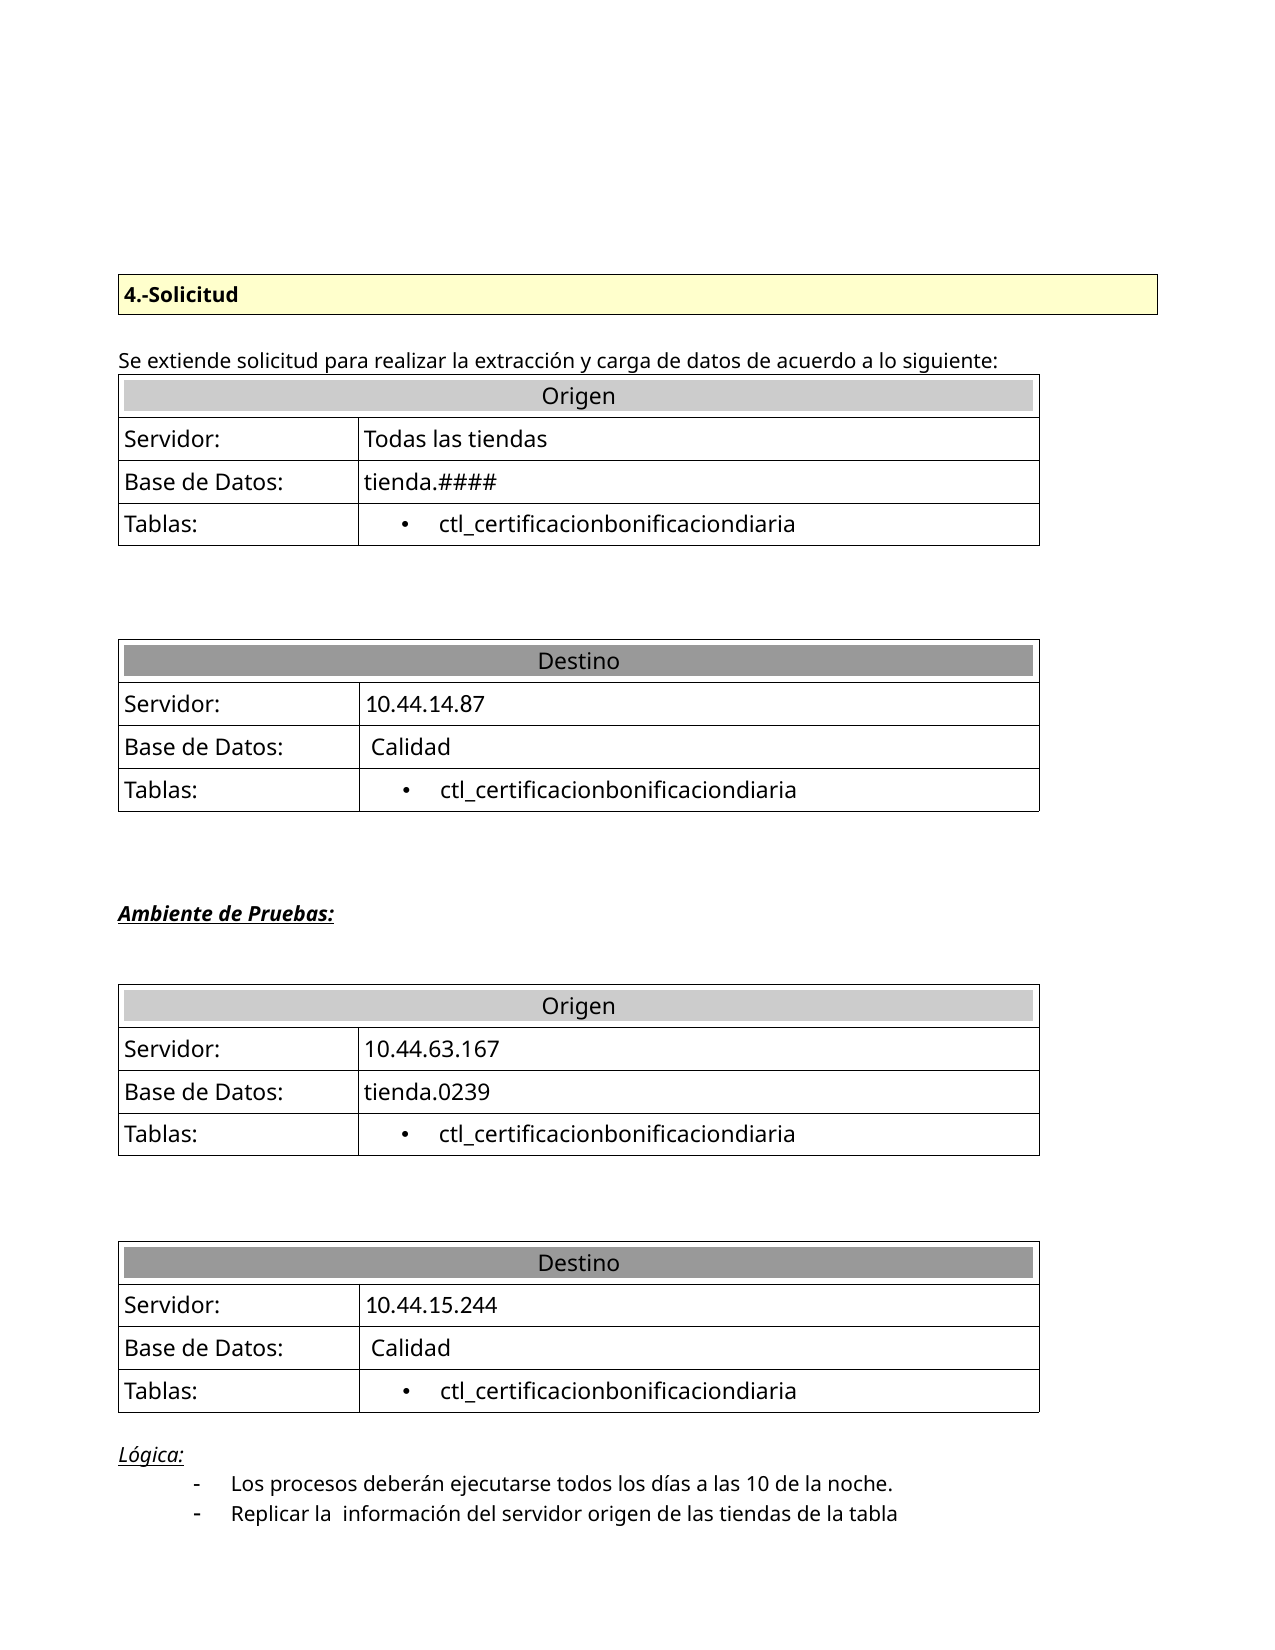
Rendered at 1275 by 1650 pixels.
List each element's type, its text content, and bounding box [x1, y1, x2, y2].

table_cell Tablas: [119, 769, 359, 811]
table_cell Servidor: [119, 1285, 359, 1326]
table_cell Todas las tiendas [359, 418, 1039, 460]
table_cell Base de Datos: [119, 461, 358, 503]
table_header Origen [119, 985, 1039, 1027]
table_cell ctl_certificacionbonificaciondiaria [360, 769, 1039, 811]
table_cell 10.44.15.244 [360, 1285, 1039, 1326]
table_cell Calidad [360, 726, 1039, 768]
table_cell ctl_certificacionbonificaciondiaria [359, 1114, 1039, 1155]
table_cell Base de Datos: [119, 1327, 359, 1369]
text Se extiende solicitud para realizar la extracción y carga de datos de acuerdo a lo siguiente: [118, 346, 1157, 374]
table_header 4.-Solicitud [119, 275, 1157, 314]
table_header Destino [119, 640, 1039, 682]
text Ambiente de Pruebas: [118, 899, 1157, 927]
table_cell 10.44.14.87 [360, 683, 1039, 725]
list Replicar la información del servidor origen de las tiendas de la tabla [193, 1497, 1157, 1529]
table_cell tienda.0239 [359, 1071, 1039, 1112]
table_cell Tablas: [119, 1370, 359, 1412]
table_cell Servidor: [119, 1028, 358, 1070]
table_cell Base de Datos: [119, 726, 359, 768]
table_header Destino [119, 1242, 1039, 1283]
table_header Origen [119, 375, 1039, 417]
table_cell Tablas: [119, 504, 358, 545]
table_cell ctl_certificacionbonificaciondiaria [359, 504, 1039, 545]
table_cell 10.44.63.167 [359, 1028, 1039, 1070]
list Los procesos deberán ejecutarse todos los días a las 10 de la noche. [193, 1469, 1157, 1497]
table_cell Servidor: [119, 418, 358, 460]
table_cell Tablas: [119, 1114, 358, 1155]
table_cell Servidor: [119, 683, 359, 725]
table_cell Base de Datos: [119, 1071, 358, 1112]
table_cell Calidad [360, 1327, 1039, 1369]
text Lógica: [118, 1441, 1157, 1469]
table_cell ctl_certificacionbonificaciondiaria [360, 1370, 1039, 1412]
table_cell tienda.#### [359, 461, 1039, 503]
